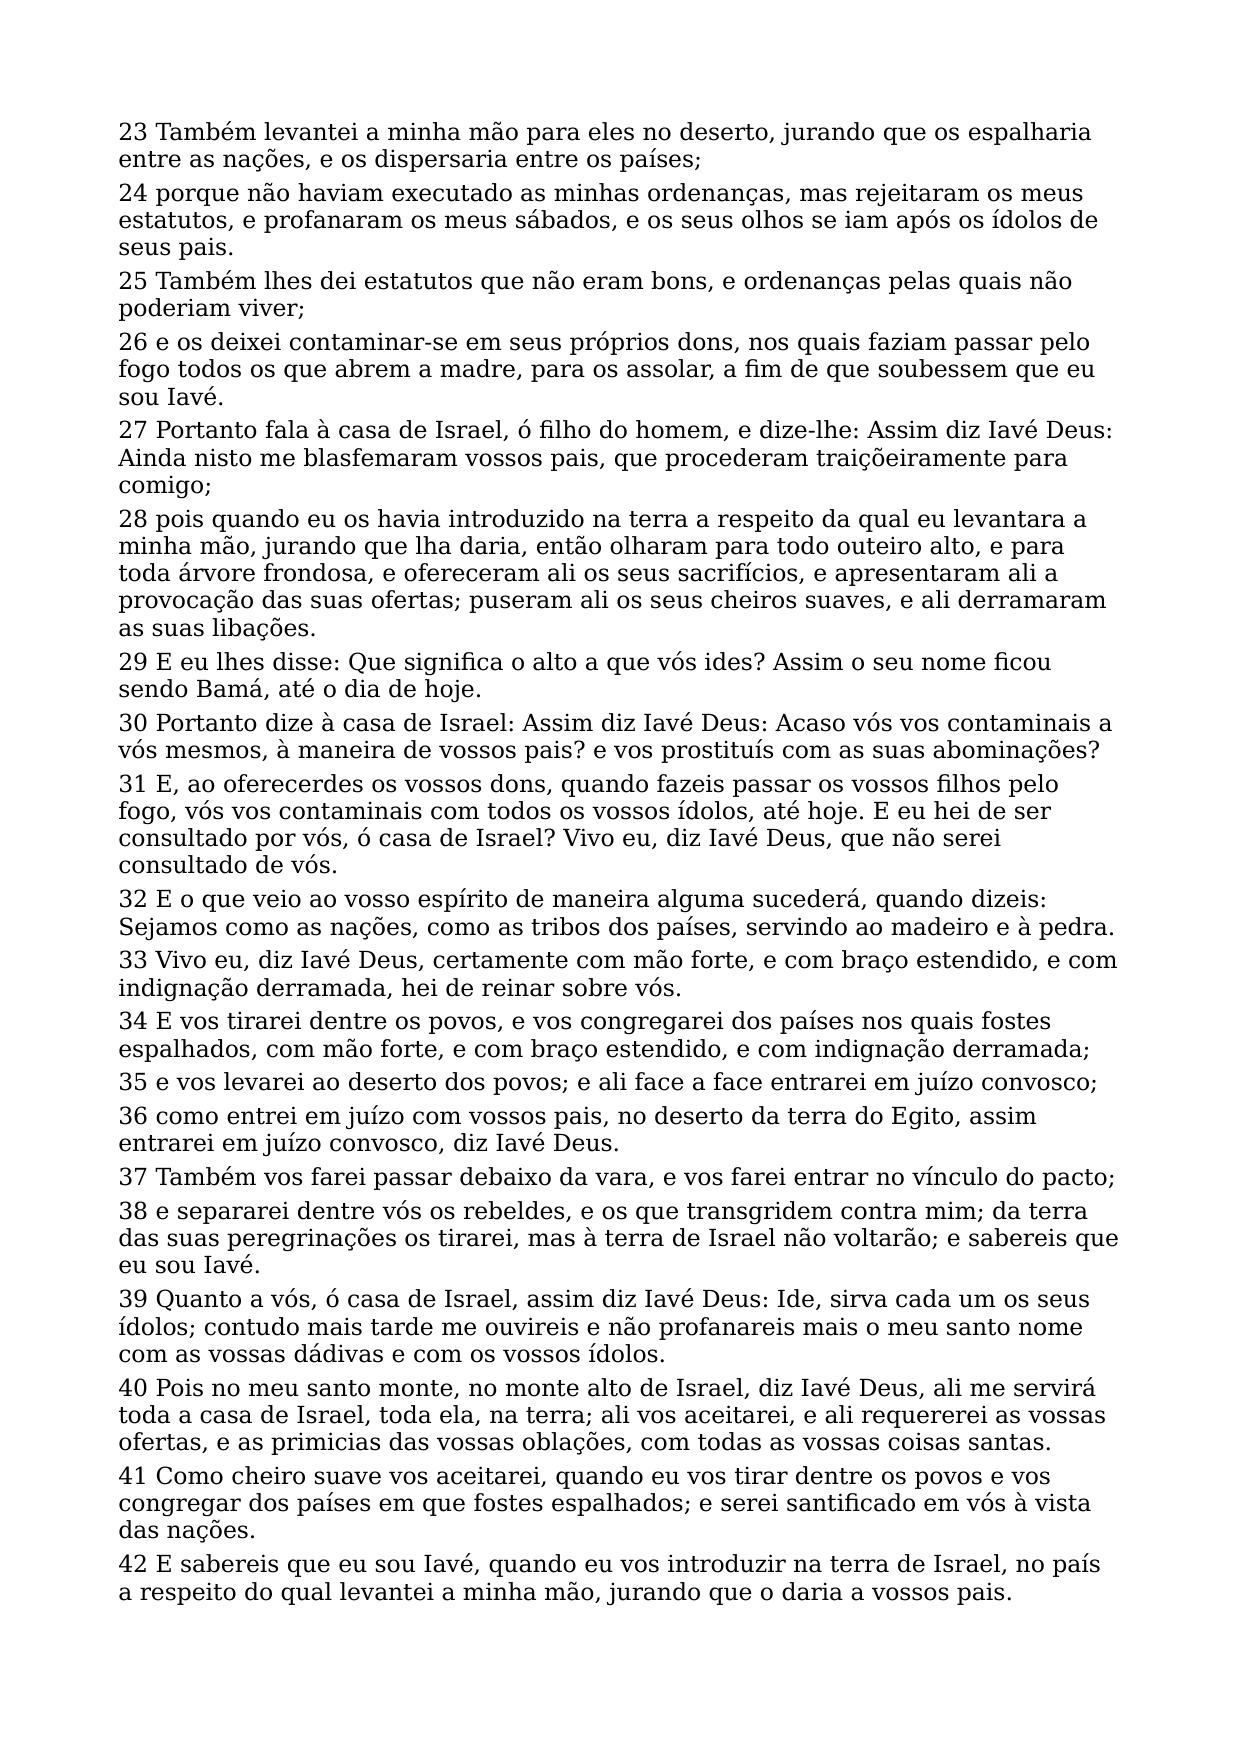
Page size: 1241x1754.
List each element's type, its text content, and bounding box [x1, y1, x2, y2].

text 35 e vos levarei ao deserto dos povos; e ali face a face entrarei em juízo convosco; [118, 1069, 1122, 1096]
text 31 E, ao oferecerdes os vossos dons, quando fazeis passar os vossos filhos pelo fogo, vós vos contaminais com todos os vossos ídolos, até hoje. E eu hei de ser consultado por vós, ó casa de Israel? Vivo eu, diz Iavé Deus, que não serei consultado de vós. [118, 770, 1122, 879]
text 24 porque não haviam executado as minhas ordenanças, mas rejeitaram os meus estatutos, e profanaram os meus sábados, e os seus olhos se iam após os ídolos de seus pais. [118, 179, 1122, 261]
text 37 Também vos farei passar debaixo da vara, e vos farei entrar no vínculo do pacto; [118, 1164, 1122, 1191]
text 39 Quanto a vós, ó casa de Israel, assim diz Iavé Deus: Ide, sirva cada um os seus ídolos; contudo mais tarde me ouvireis e não profanareis mais o meu santo nome com as vossas dádivas e com os vossos ídolos. [118, 1286, 1122, 1368]
text 34 E vos tirarei dentre os povos, e vos congregarei dos países nos quais fostes espalhados, com mão forte, e com braço estendido, e com indignação derramada; [118, 1008, 1122, 1062]
text 41 Como cheiro suave vos aceitarei, quando eu vos tirar dentre os povos e vos congregar dos países em que fostes espalhados; e serei santificado em vós à vista das nações. [118, 1462, 1122, 1544]
text 25 Também lhes dei estatutos que não eram bons, e ordenanças pelas quais não poderiam viver; [118, 267, 1122, 322]
text 23 Também levantei a minha mão para eles no deserto, jurando que os espalharia entre as nações, e os dispersaria entre os países; [118, 118, 1122, 173]
text 40 Pois no meu santo monte, no monte alto de Israel, diz Iavé Deus, ali me servirá toda a casa de Israel, toda ela, na terra; ali vos aceitarei, e ali requererei as vossas ofertas, e as primicias das vossas oblações, com todas as vossas coisas santas. [118, 1374, 1122, 1456]
text 32 E o que veio ao vosso espírito de maneira alguma sucederá, quando dizeis: Sejamos como as nações, como as tribos dos países, servindo ao madeiro e à pedra. [118, 886, 1122, 940]
text 27 Portanto fala à casa de Israel, ó filho do homem, e dize-lhe: Assim diz Iavé Deus: Ainda nisto me blasfemaram vossos pais, que procederam traiçõeiramente para comigo; [118, 417, 1122, 499]
text 33 Vivo eu, diz Iavé Deus, certamente com mão forte, e com braço estendido, e com indignação derramada, hei de reinar sobre vós. [118, 947, 1122, 1001]
text 42 E sabereis que eu sou Iavé, quando eu vos introduzir na terra de Israel, no país a respeito do qual levantei a minha mão, jurando que o daria a vossos pais. [118, 1551, 1122, 1605]
text 38 e separarei dentre vós os rebeldes, e os que transgridem contra mim; da terra das suas peregrinações os tirarei, mas à terra de Israel não voltarão; e sabereis que eu sou Iavé. [118, 1197, 1122, 1279]
text 26 e os deixei contaminar-se em seus próprios dons, nos quais faziam passar pelo fogo todos os que abrem a madre, para os assolar, a fim de que soubessem que eu sou Iavé. [118, 328, 1122, 410]
text 30 Portanto dize à casa de Israel: Assim diz Iavé Deus: Acaso vós vos contaminais a vós mesmos, à maneira de vossos pais? e vos prostituís com as suas abominações? [118, 709, 1122, 764]
text 36 como entrei em juízo com vossos pais, no deserto da terra do Egito, assim entrarei em juízo convosco, diz Iavé Deus. [118, 1103, 1122, 1157]
text 29 E eu lhes disse: Que significa o alto a que vós ides? Assim o seu nome ficou sendo Bamá, até o dia de hoje. [118, 648, 1122, 703]
text 28 pois quando eu os havia introduzido na terra a respeito da qual eu levantara a minha mão, jurando que lha daria, então olharam para todo outeiro alto, e para toda árvore frondosa, e ofereceram ali os seus sacrifícios, e apresentaram ali a provocação das suas ofertas; puseram ali os seus cheiros suaves, e ali derramaram as suas libações. [118, 505, 1122, 642]
